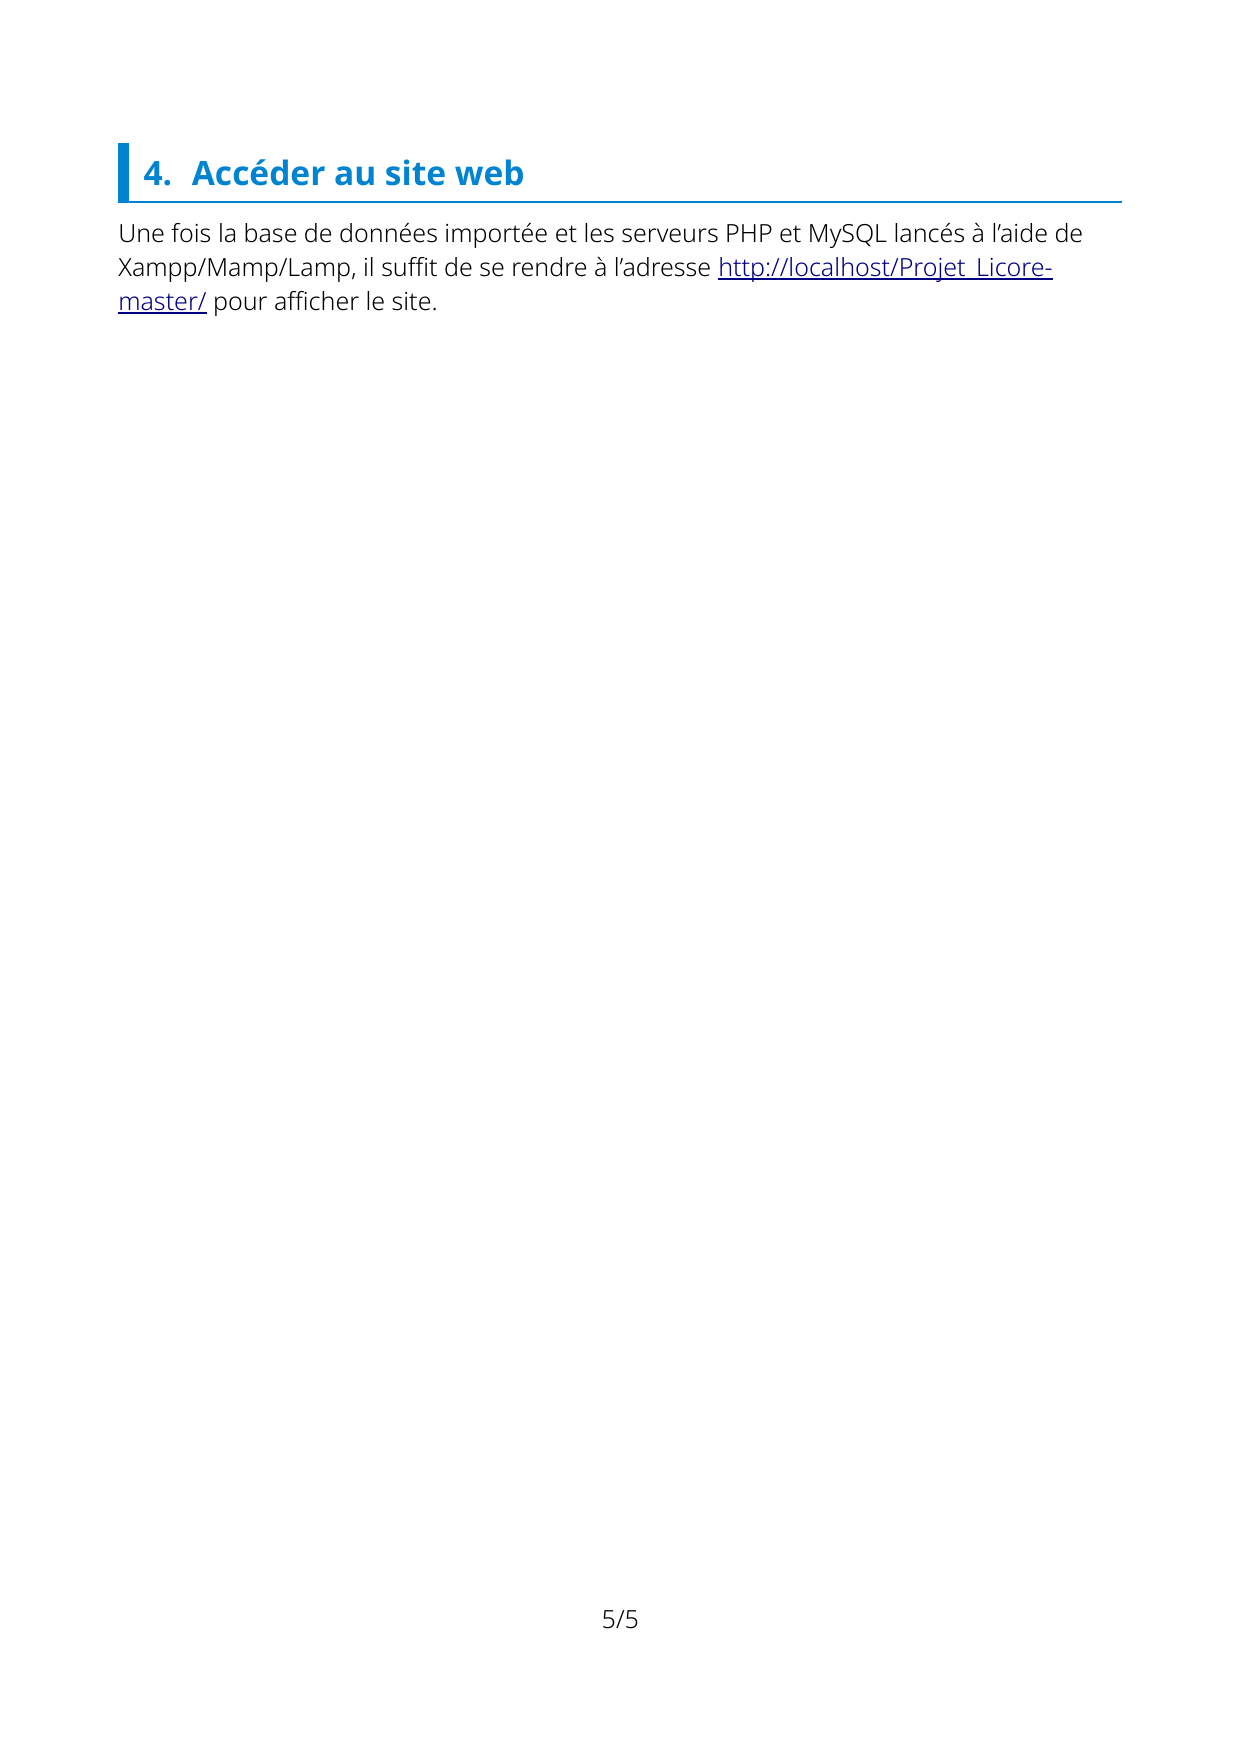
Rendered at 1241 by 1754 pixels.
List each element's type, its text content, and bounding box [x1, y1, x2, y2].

text Une fois la base de données importée et les serveurs PHP et MySQL lancés à l’aide de Xampp/Mamp/Lamp, il suffit de se rendre à l’adresse http://localhost/Projet_Licore-master/ pour afficher le site. [118, 215, 1122, 317]
subtitle Accéder au site web [129, 143, 1122, 201]
